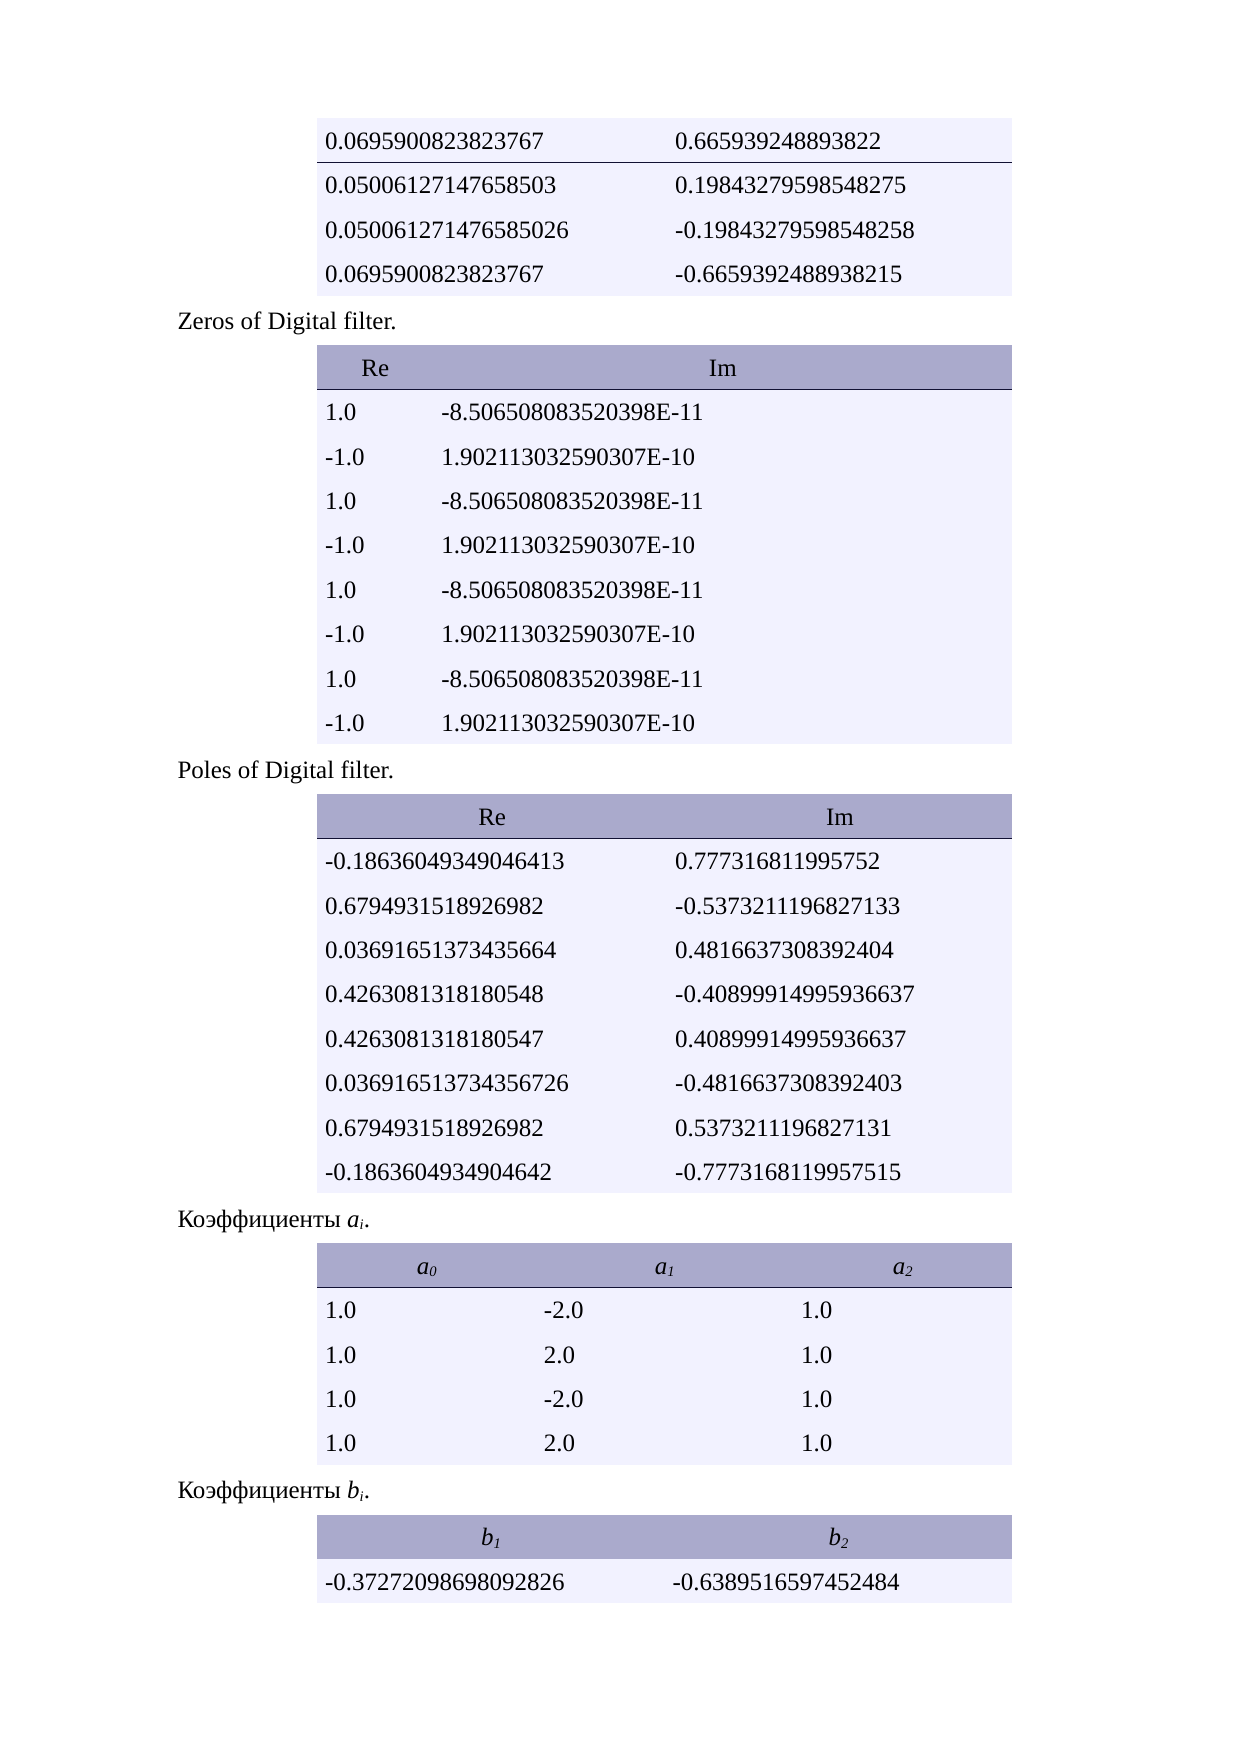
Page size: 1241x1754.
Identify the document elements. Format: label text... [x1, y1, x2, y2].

table_cell 1.902113032590307E-10 [433, 523, 1012, 567]
table_cell 0.777316811995752 [667, 839, 1012, 883]
table_cell 0.4263081318180548 [317, 972, 667, 1016]
table_header b2 [664, 1515, 1012, 1559]
table_cell -2.0 [536, 1288, 793, 1332]
table_cell 0.4816637308392404 [667, 927, 1012, 972]
table_cell 0.0695900823823767 [317, 251, 667, 296]
table_cell -1.0 [317, 434, 433, 478]
text Коэффициенты bi. [177, 1475, 1152, 1504]
table_cell -0.7773168119957515 [667, 1149, 1012, 1193]
table_cell -0.19843279598548258 [667, 207, 1012, 251]
table_cell 1.0 [793, 1421, 1012, 1465]
table_cell 1.0 [793, 1332, 1012, 1376]
table_cell 1.0 [793, 1288, 1012, 1332]
table_cell 0.0695900823823767 [317, 118, 667, 162]
table_cell -0.5373211196827133 [667, 883, 1012, 927]
table_cell 0.40899914995936637 [667, 1016, 1012, 1060]
table_cell -0.6659392488938215 [667, 251, 1012, 296]
table_cell 0.05006127147658503 [317, 163, 667, 207]
table_cell 0.6794931518926982 [317, 1105, 667, 1149]
table_cell 0.19843279598548275 [667, 163, 1012, 207]
table_cell -8.506508083520398E-11 [433, 567, 1012, 611]
text Zeros of Digital filter. [177, 306, 1152, 335]
table_cell 2.0 [536, 1421, 793, 1465]
table_cell 0.4263081318180547 [317, 1016, 667, 1060]
table_header Im [667, 794, 1012, 838]
table_header Im [433, 345, 1012, 389]
table_cell 1.0 [317, 390, 433, 434]
table_cell -1.0 [317, 523, 433, 567]
table_cell 0.665939248893822 [667, 118, 1012, 162]
text Poles of Digital filter. [177, 755, 1152, 784]
table_cell -8.506508083520398E-11 [433, 656, 1012, 700]
table_cell -1.0 [317, 700, 433, 744]
table_header a2 [793, 1243, 1012, 1287]
table_cell 1.0 [317, 1332, 536, 1376]
table_header b1 [317, 1515, 664, 1559]
table_cell 0.5373211196827131 [667, 1105, 1012, 1149]
table_cell 0.6794931518926982 [317, 883, 667, 927]
table_header a1 [536, 1243, 793, 1287]
table_cell -1.0 [317, 611, 433, 656]
table_cell 0.050061271476585026 [317, 207, 667, 251]
text Коэффициенты ai. [177, 1204, 1152, 1233]
table_cell 1.0 [317, 1421, 536, 1465]
table_cell 1.902113032590307E-10 [433, 700, 1012, 744]
table_cell -0.18636049349046413 [317, 839, 667, 883]
table_cell -0.1863604934904642 [317, 1149, 667, 1193]
table_cell 1.0 [317, 656, 433, 700]
table_cell 1.0 [317, 1376, 536, 1421]
table_cell -0.37272098698092826 [317, 1559, 664, 1603]
table_header a0 [317, 1243, 536, 1287]
table_cell 1.0 [317, 478, 433, 523]
table_cell 1.902113032590307E-10 [433, 434, 1012, 478]
table_cell 0.03691651373435664 [317, 927, 667, 972]
table_cell -8.506508083520398E-11 [433, 478, 1012, 523]
table_cell -2.0 [536, 1376, 793, 1421]
table_cell -0.6389516597452484 [664, 1559, 1012, 1603]
table_cell 1.0 [317, 1288, 536, 1332]
table_header Re [317, 794, 667, 838]
table_cell -8.506508083520398E-11 [433, 390, 1012, 434]
table_cell -0.4816637308392403 [667, 1060, 1012, 1105]
table_cell 1.0 [793, 1376, 1012, 1421]
table_cell 1.902113032590307E-10 [433, 611, 1012, 656]
table_cell 2.0 [536, 1332, 793, 1376]
table_cell 0.036916513734356726 [317, 1060, 667, 1105]
table_cell -0.40899914995936637 [667, 972, 1012, 1016]
table_header Re [317, 345, 433, 389]
table_cell 1.0 [317, 567, 433, 611]
